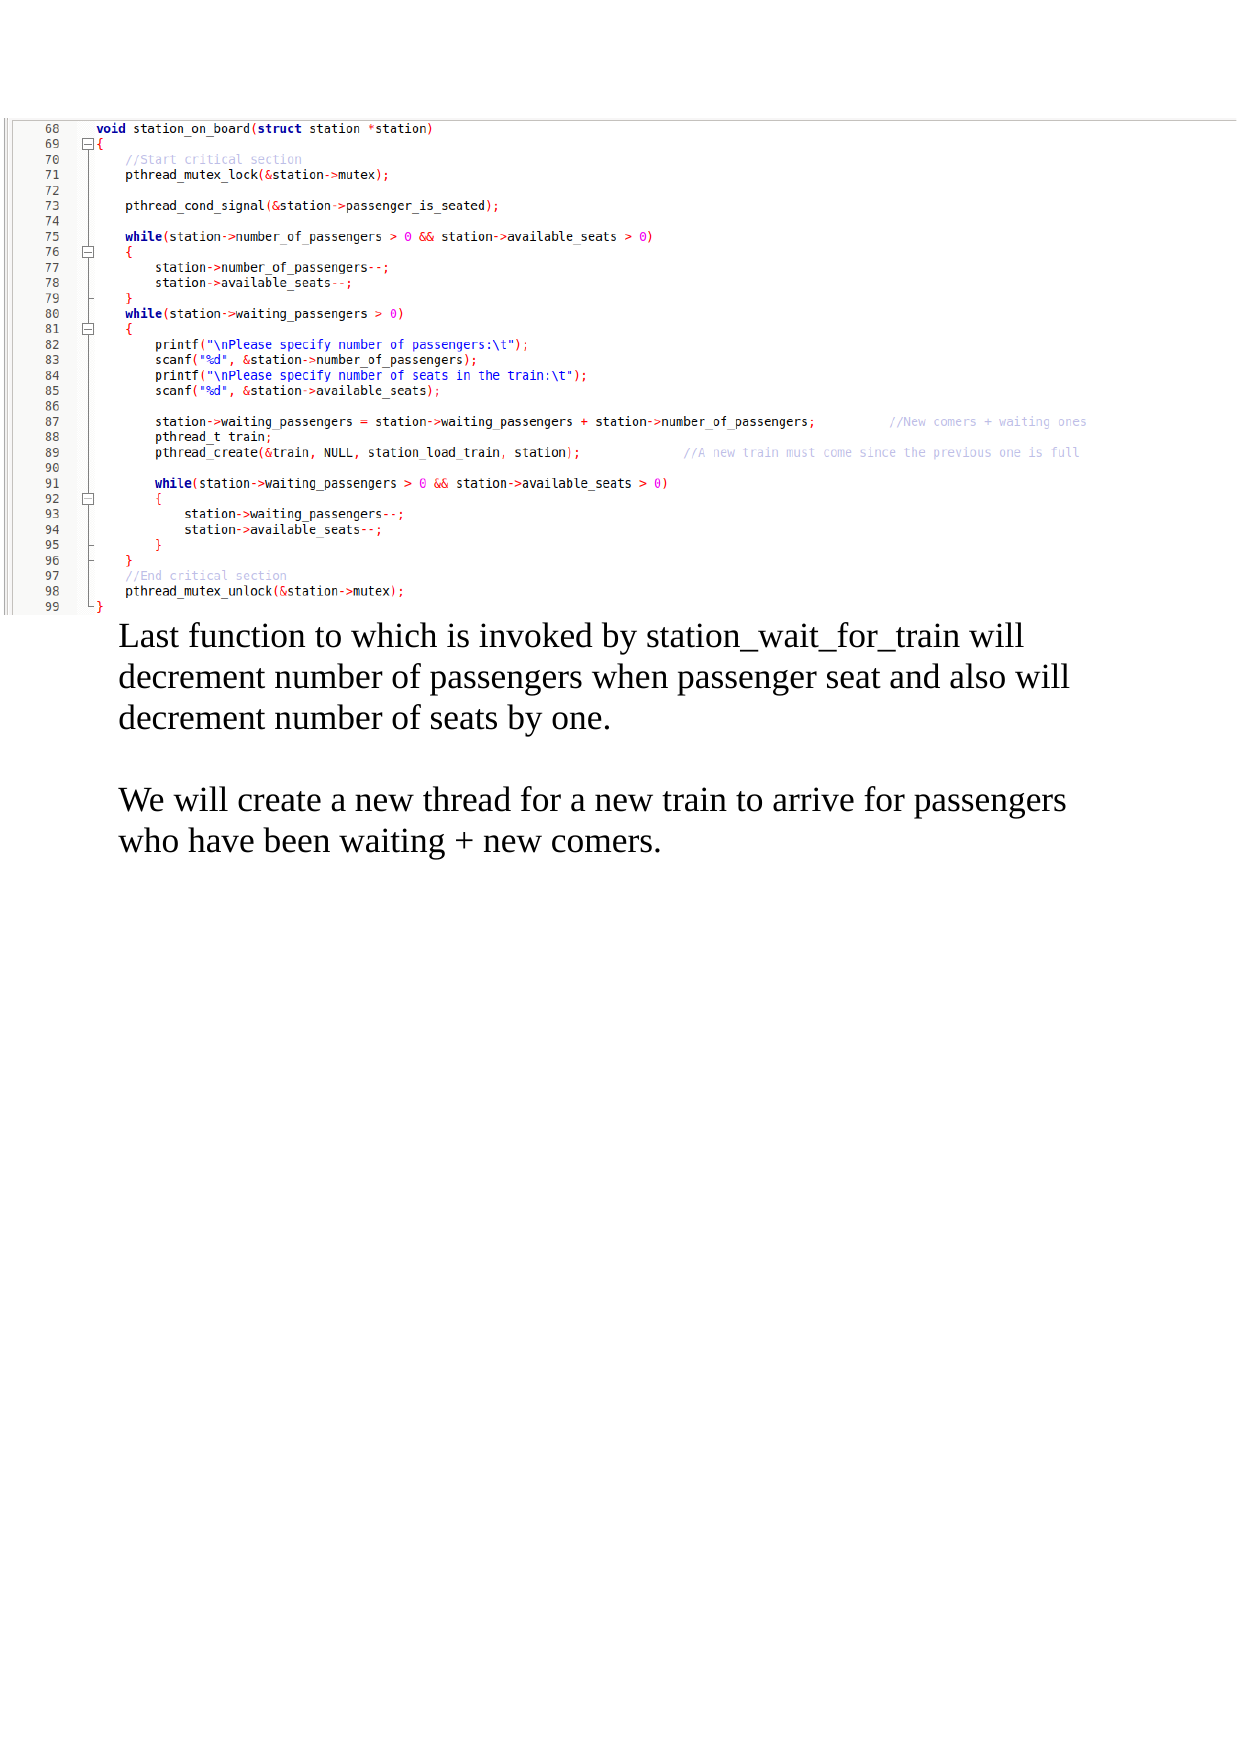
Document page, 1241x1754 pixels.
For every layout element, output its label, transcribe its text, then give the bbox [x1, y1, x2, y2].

picture [3, 118, 1237, 615]
text We will create a new thread for a new train to arrive for passengers who have been waiting + new comers. [118, 778, 1122, 860]
text Last function to which is invoked by station_wait_for_train will decrement number of passengers when passenger seat and also will decrement number of seats by one. [118, 615, 1122, 737]
